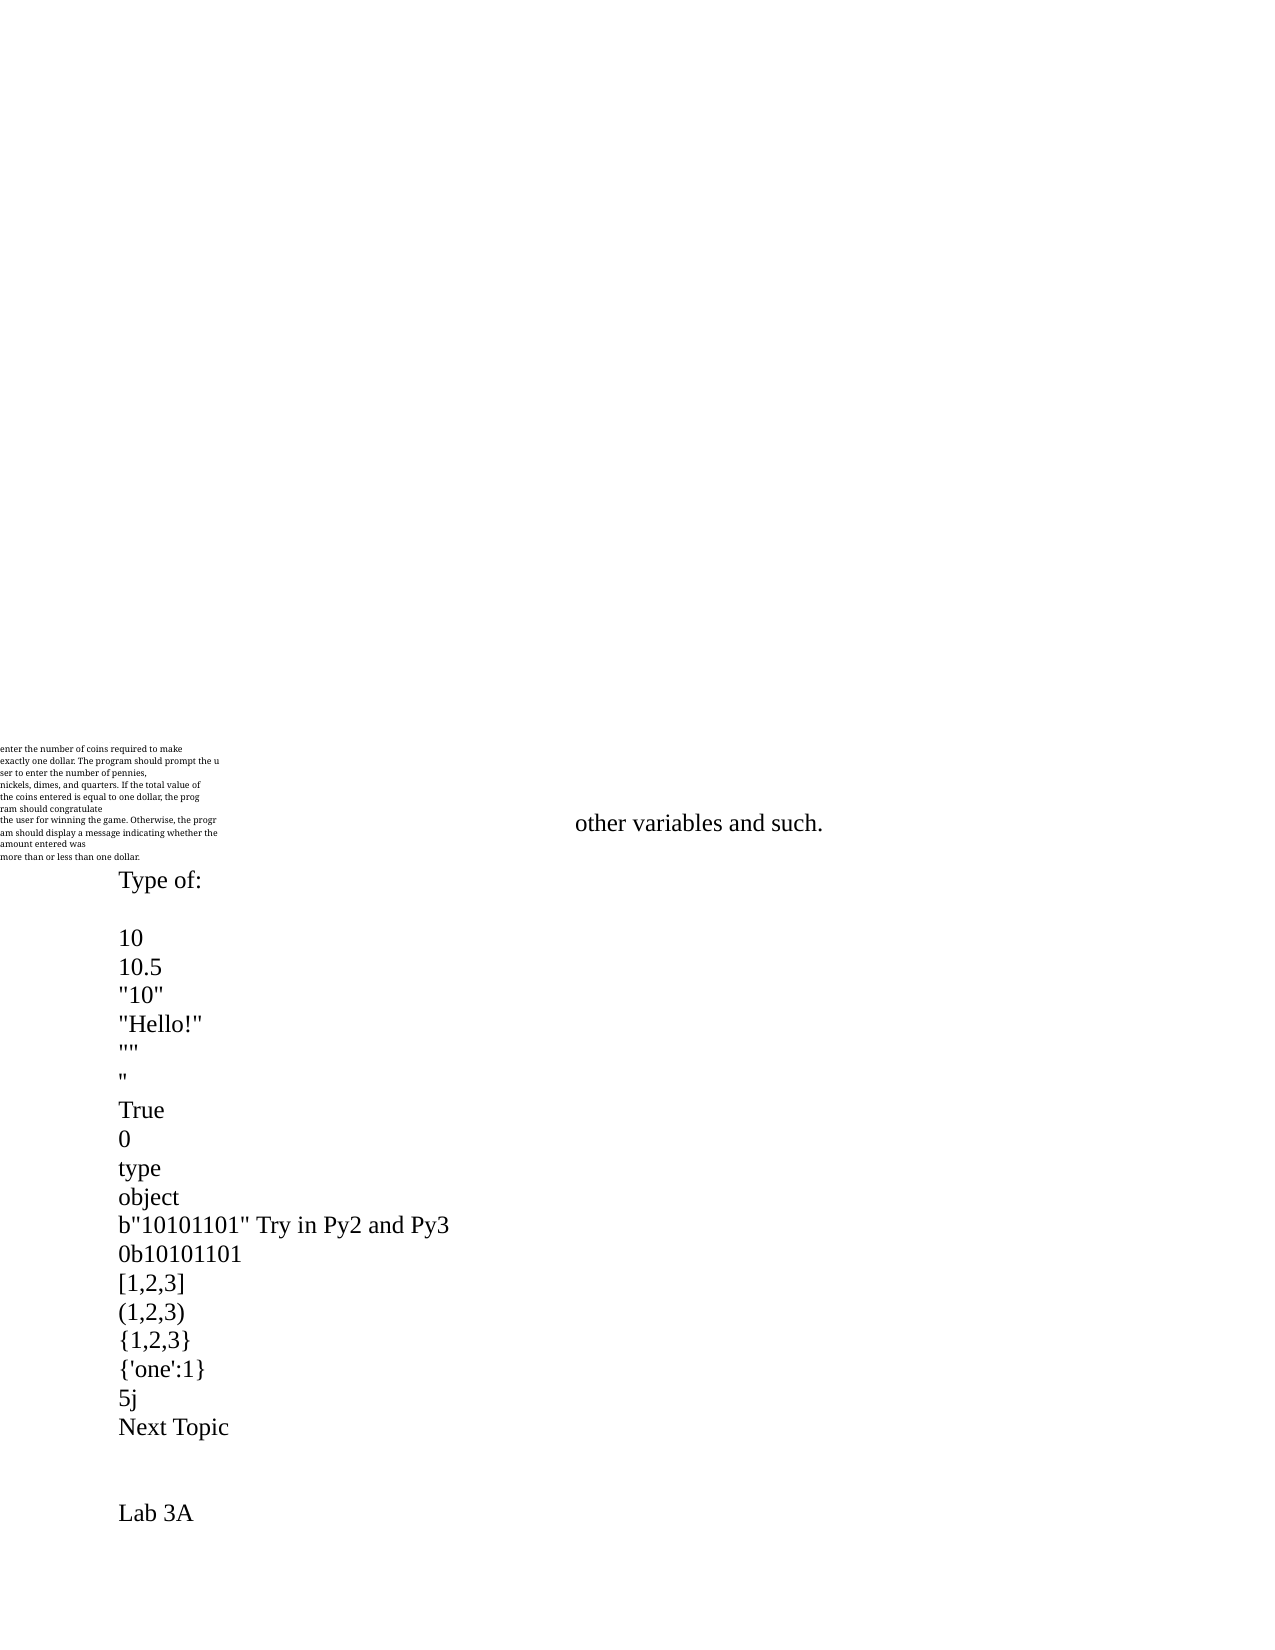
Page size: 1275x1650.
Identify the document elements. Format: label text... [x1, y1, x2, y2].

text am should display a message indicating whether the [0, 827, 574, 838]
text (1,2,3)​ [118, 1297, 1157, 1326]
text nickels, dimes, and quarters. If the total value of [0, 779, 574, 791]
text Next Topic [118, 1412, 1157, 1441]
text {1,2,3}​ [118, 1326, 1157, 1354]
text True​ [118, 1096, 1157, 1124]
text '' [118, 1067, 1157, 1096]
text exactly one dollar. The program should prompt the u [0, 755, 574, 767]
text ser to enter the number of pennies, [0, 767, 574, 779]
text 10.5​ [118, 952, 1157, 981]
text 0b10101101​ [118, 1239, 1157, 1268]
text type​ [118, 1153, 1157, 1182]
text ""​ [118, 1038, 1157, 1067]
text 0​ [118, 1124, 1157, 1153]
text Lab 3A [118, 1498, 1157, 1527]
text object​ [118, 1182, 1157, 1211]
text Using the Python interpreter: find the type of other variables and such. [574, 808, 1157, 837]
text the coins entered is equal to one dollar, the prog [0, 791, 574, 803]
text the user for winning the game. Otherwise, the progr [0, 814, 574, 827]
text "10"​ [118, 981, 1157, 1009]
text [1,2,3]​ [118, 1268, 1157, 1297]
text 10​ [118, 923, 1157, 952]
text b"10101101" Try in Py2 and Py3 ​ [118, 1211, 1157, 1239]
text 5j​ [118, 1383, 1157, 1412]
text Lab 2A [574, 779, 1157, 808]
text {'one':1}​ [118, 1354, 1157, 1383]
text Type of:​ [118, 866, 1157, 894]
text enter the number of coins required to make [0, 743, 574, 755]
text amount entered was [0, 838, 574, 851]
text "Hello!"​ [118, 1009, 1157, 1038]
text ram should congratulate [0, 803, 574, 814]
text more than or less than one dollar. [0, 851, 574, 862]
